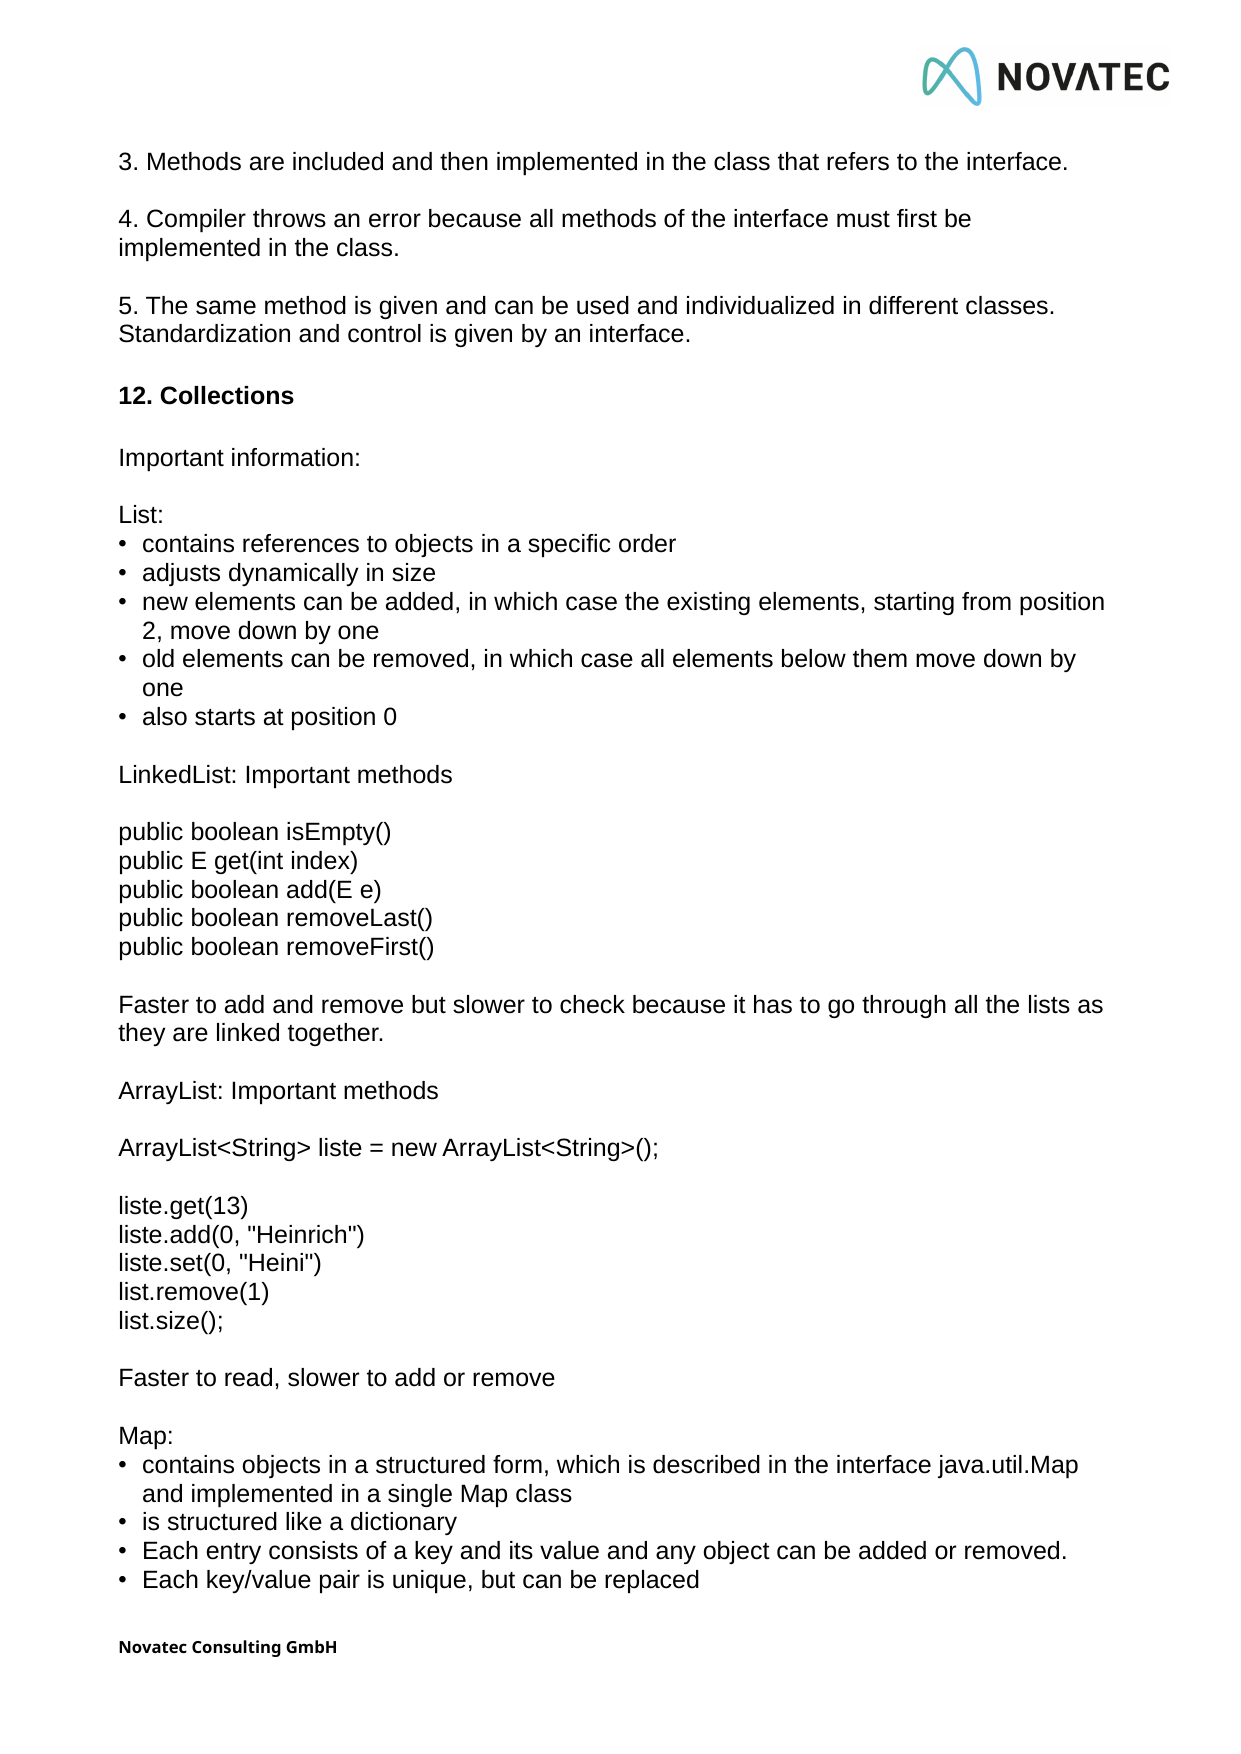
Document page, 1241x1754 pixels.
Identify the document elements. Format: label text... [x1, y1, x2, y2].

text list.remove(1) [118, 1277, 1122, 1306]
text public E get(int index) [118, 846, 1122, 875]
list also starts at position 0 [118, 702, 1122, 731]
text ArrayList<String> liste = new ArrayList<String>(); [118, 1133, 1122, 1162]
picture [890, 18, 1201, 126]
list adjusts dynamically in size [118, 558, 1122, 587]
list new elements can be added, in which case the existing elements, starting from position 2, move down by one [118, 587, 1122, 644]
text 3. Methods are included and then implemented in the class that refers to the interface. [118, 147, 1122, 176]
text Faster to add and remove but slower to check because it has to go through all the lists as they are linked together. [118, 990, 1122, 1047]
text LinkedList: Important methods [118, 760, 1122, 788]
list contains objects in a structured form, which is described in the interface java.util.Map and implemented in a single Map class [118, 1450, 1122, 1507]
list Each entry consists of a key and its value and any object can be added or removed. [118, 1536, 1122, 1565]
text public boolean removeFirst() [118, 932, 1122, 961]
text 4. Compiler throws an error because all methods of the interface must first be implemented in the class. [118, 204, 1122, 262]
text public boolean isEmpty() [118, 817, 1122, 846]
list contains references to objects in a specific order [118, 529, 1122, 558]
text Map: [118, 1421, 1122, 1450]
text list.size(); [118, 1306, 1122, 1335]
text 5. The same method is given and can be used and individualized in different classes. Standardization and control is given by an interface. [118, 291, 1122, 348]
list old elements can be removed, in which case all elements below them move down by one [118, 644, 1122, 702]
text liste.add(0, "Heinrich") [118, 1220, 1122, 1248]
text liste.get(13) [118, 1191, 1122, 1220]
text public boolean add(E e) [118, 875, 1122, 903]
text 12. Collections [118, 381, 1122, 410]
text ArrayList: Important methods [118, 1076, 1122, 1105]
text public boolean removeLast() [118, 903, 1122, 932]
text liste.set(0, "Heini") [118, 1248, 1122, 1277]
text List: [118, 500, 1122, 529]
text Faster to read, slower to add or remove [118, 1363, 1122, 1392]
list is structured like a dictionary [118, 1507, 1122, 1536]
text Important information: [118, 443, 1122, 472]
list Each key/value pair is unique, but can be replaced [118, 1565, 1122, 1594]
